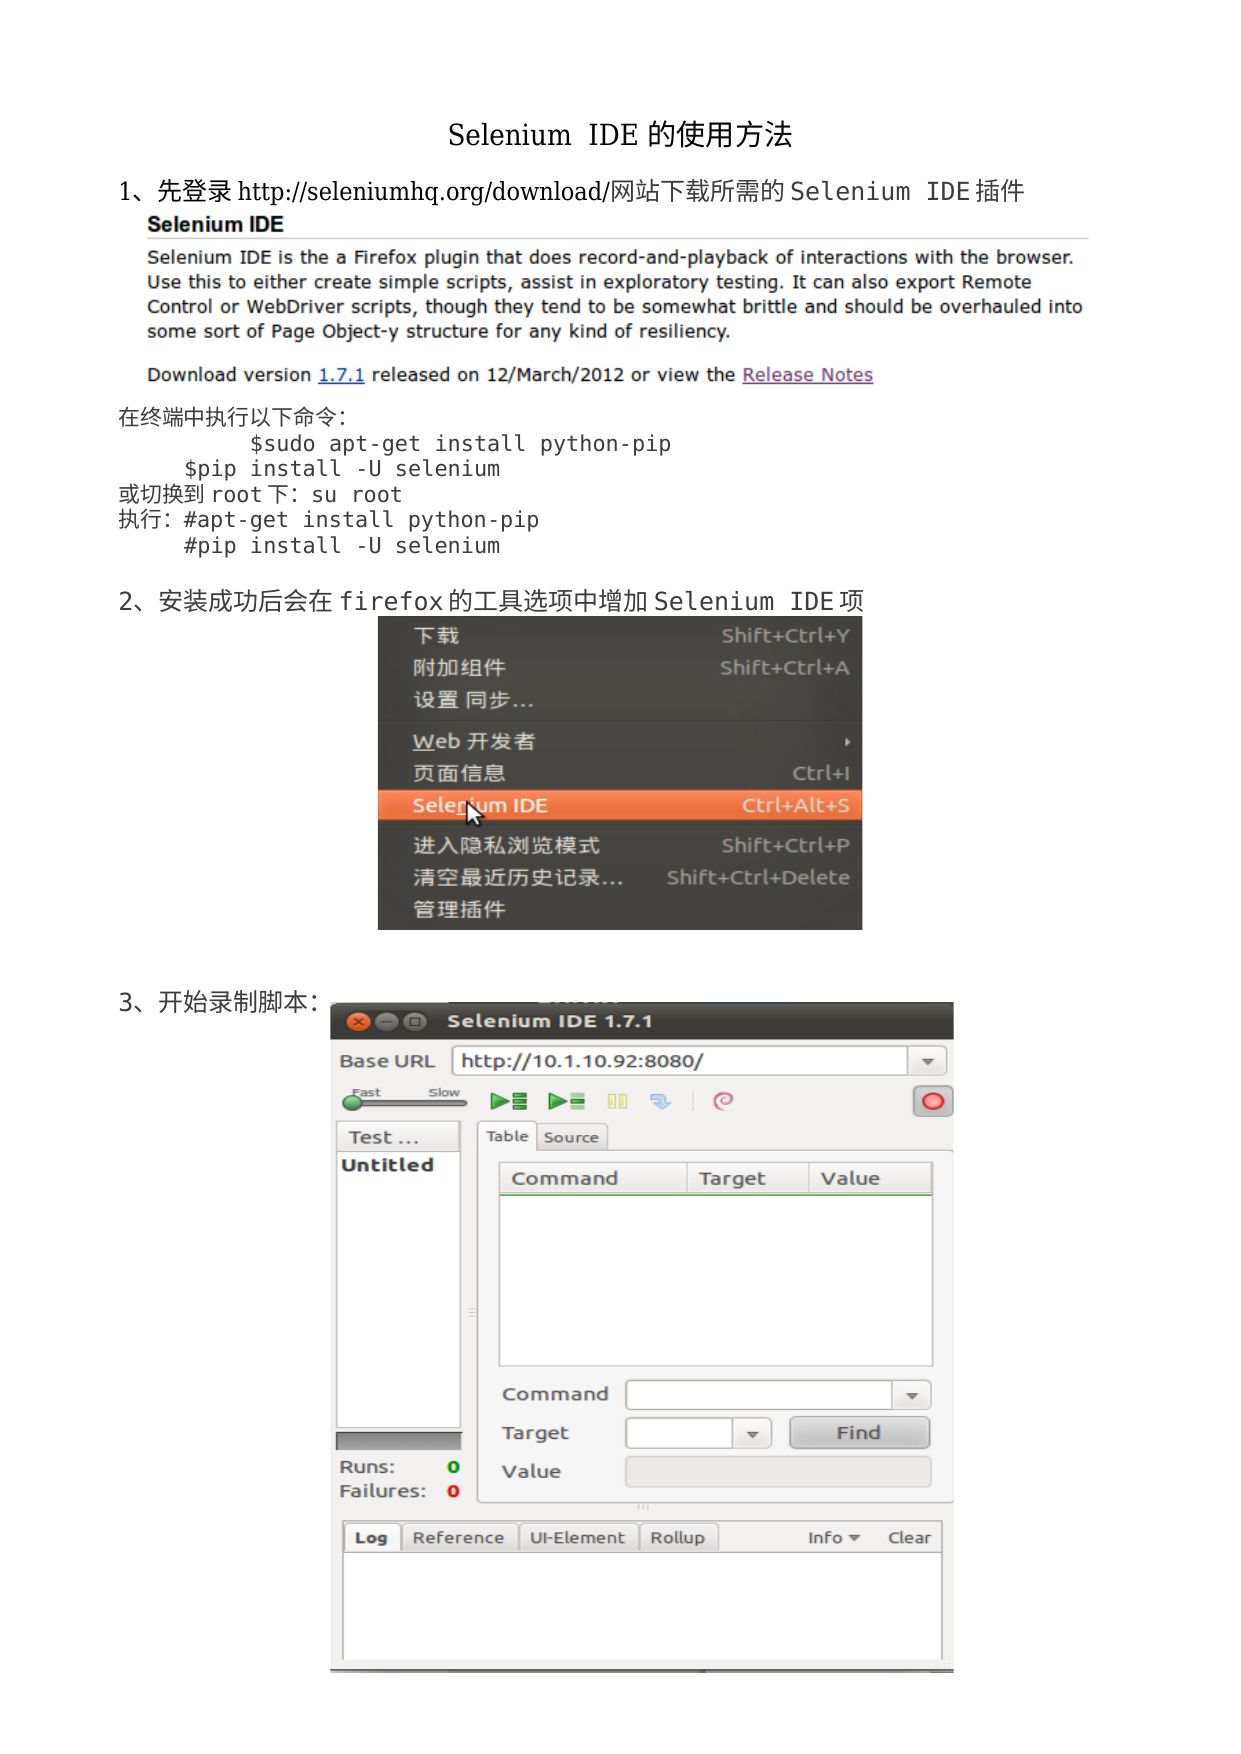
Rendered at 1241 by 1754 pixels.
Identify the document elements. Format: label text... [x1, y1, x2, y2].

text Selenium IDE 的使用方法 [118, 118, 1122, 152]
text $sudo apt-get install python-pip $pip install -U selenium [118, 431, 1122, 482]
text 执行：#apt-get install python-pip #pip install -U selenium [118, 507, 1122, 558]
picture [377, 616, 863, 930]
text 1、先登录http://seleniumhq.org/download/网站下载所需的Selenium IDE插件 [118, 178, 1122, 207]
text 在终端中执行以下命令： [118, 207, 1122, 431]
text 3、开始录制脚本： [118, 988, 1122, 1018]
picture [139, 206, 1101, 406]
text 2、安装成功后会在firefox的工具选项中增加Selenium IDE项 [118, 587, 1122, 617]
picture [330, 1002, 954, 1673]
text 或切换到root下：su root [118, 482, 1122, 507]
